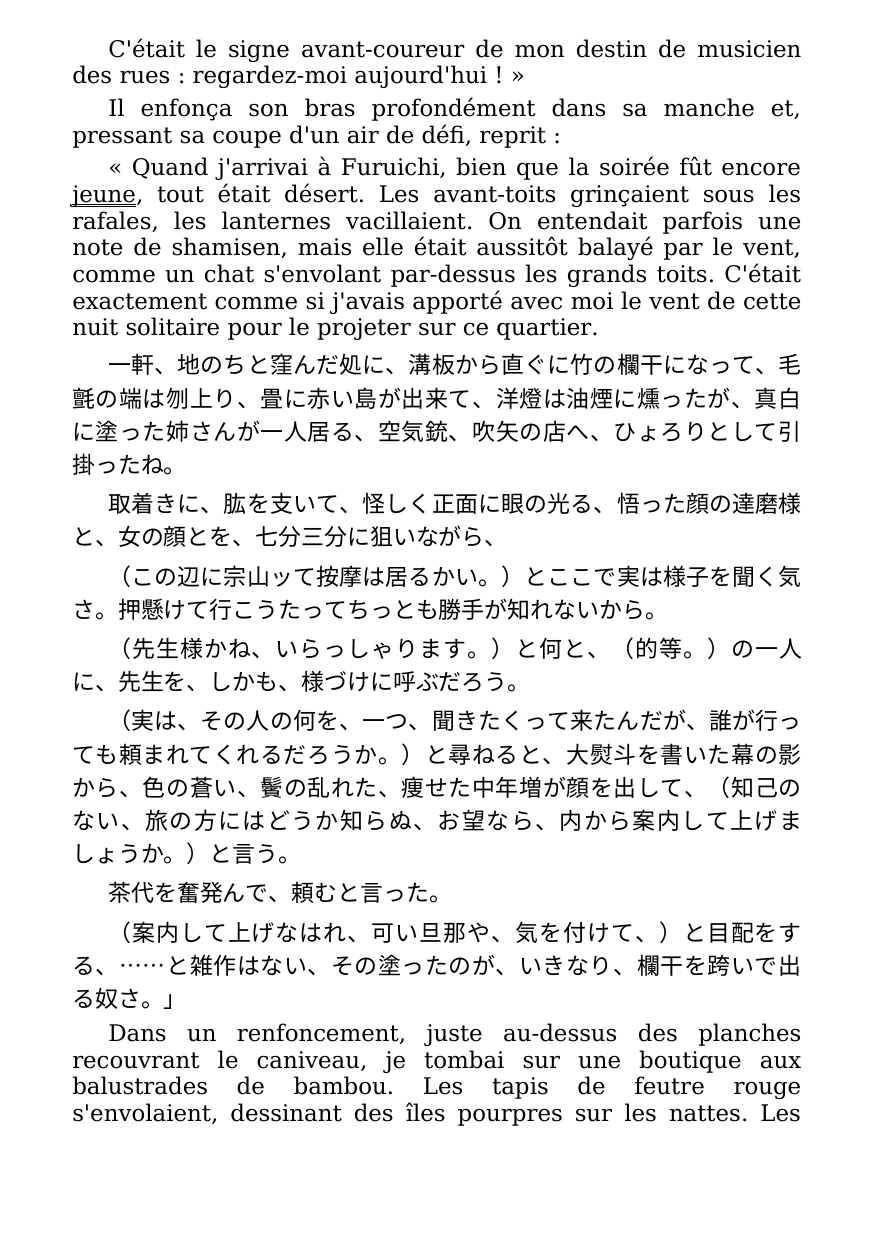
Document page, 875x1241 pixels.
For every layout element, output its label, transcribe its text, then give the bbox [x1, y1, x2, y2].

text 茶代を奮発んで、頼むと言った。 [72, 875, 802, 908]
text « Quand j'arrivai à Furuichi, bien que la soirée fût encore jeune, tout était désert. Les avant-toits grinçaient sous les rafales, les lanternes vacillaient. On entendait parfois une note de shamisen, mais elle était aussitôt balayé par le vent, comme un chat s'envolant par-dessus les grands toits. C'était exactement comme si j'avais apporté avec moi le vent de cette nuit solitaire pour le projeter sur ce quartier. [72, 154, 802, 341]
text （案内して上げなはれ、可い旦那や、気を付けて、）と目配をする、……と雑作はない、その塗ったのが、いきなり、欄干を跨いで出る奴さ。」 [72, 914, 802, 1014]
text （この辺に宗山ッて按摩は居るかい。）とここで実は様子を聞く気さ。押懸けて行こうたってちっとも勝手が知れないから。 [72, 558, 802, 625]
text （先生様かね、いらっしゃります。）と何と、（的等。）の一人に、先生を、しかも、様づけに呼ぶだろう。 [72, 631, 802, 697]
text Il enfonça son bras profondément dans sa manche et, pressant sa coupe d'un air de défi, reprit : [72, 95, 802, 149]
text C'était le signe avant-coureur de mon destin de musicien des rues : regardez-moi aujourd'hui ! » [72, 36, 802, 89]
text Dans un renfoncement, juste au-dessus des planches recouvrant le caniveau, je tombai sur une boutique aux balustrades de bambou. Les tapis de feutre rouge s'envolaient, dessinant des îles pourpres sur les nattes. Les [72, 1020, 802, 1127]
text （実は、その人の何を、一つ、聞きたくって来たんだが、誰が行っても頼まれてくれるだろうか。）と尋ねると、大熨斗を書いた幕の影から、色の蒼い、鬢の乱れた、痩せた中年増が顔を出して、（知己のない、旅の方にはどうか知らぬ、お望なら、内から案内して上げましょうか。）と言う。 [72, 703, 802, 869]
text 取着きに、肱を支いて、怪しく正面に眼の光る、悟った顔の達磨様と、女の顔とを、七分三分に狙いながら、 [72, 486, 802, 552]
text 一軒、地のちと窪んだ処に、溝板から直ぐに竹の欄干になって、毛氈の端は刎上り、畳に赤い島が出来て、洋燈は油煙に燻ったが、真白に塗った姉さんが一人居る、空気銃、吹矢の店へ、ひょろりとして引掛ったね。 [72, 347, 802, 480]
